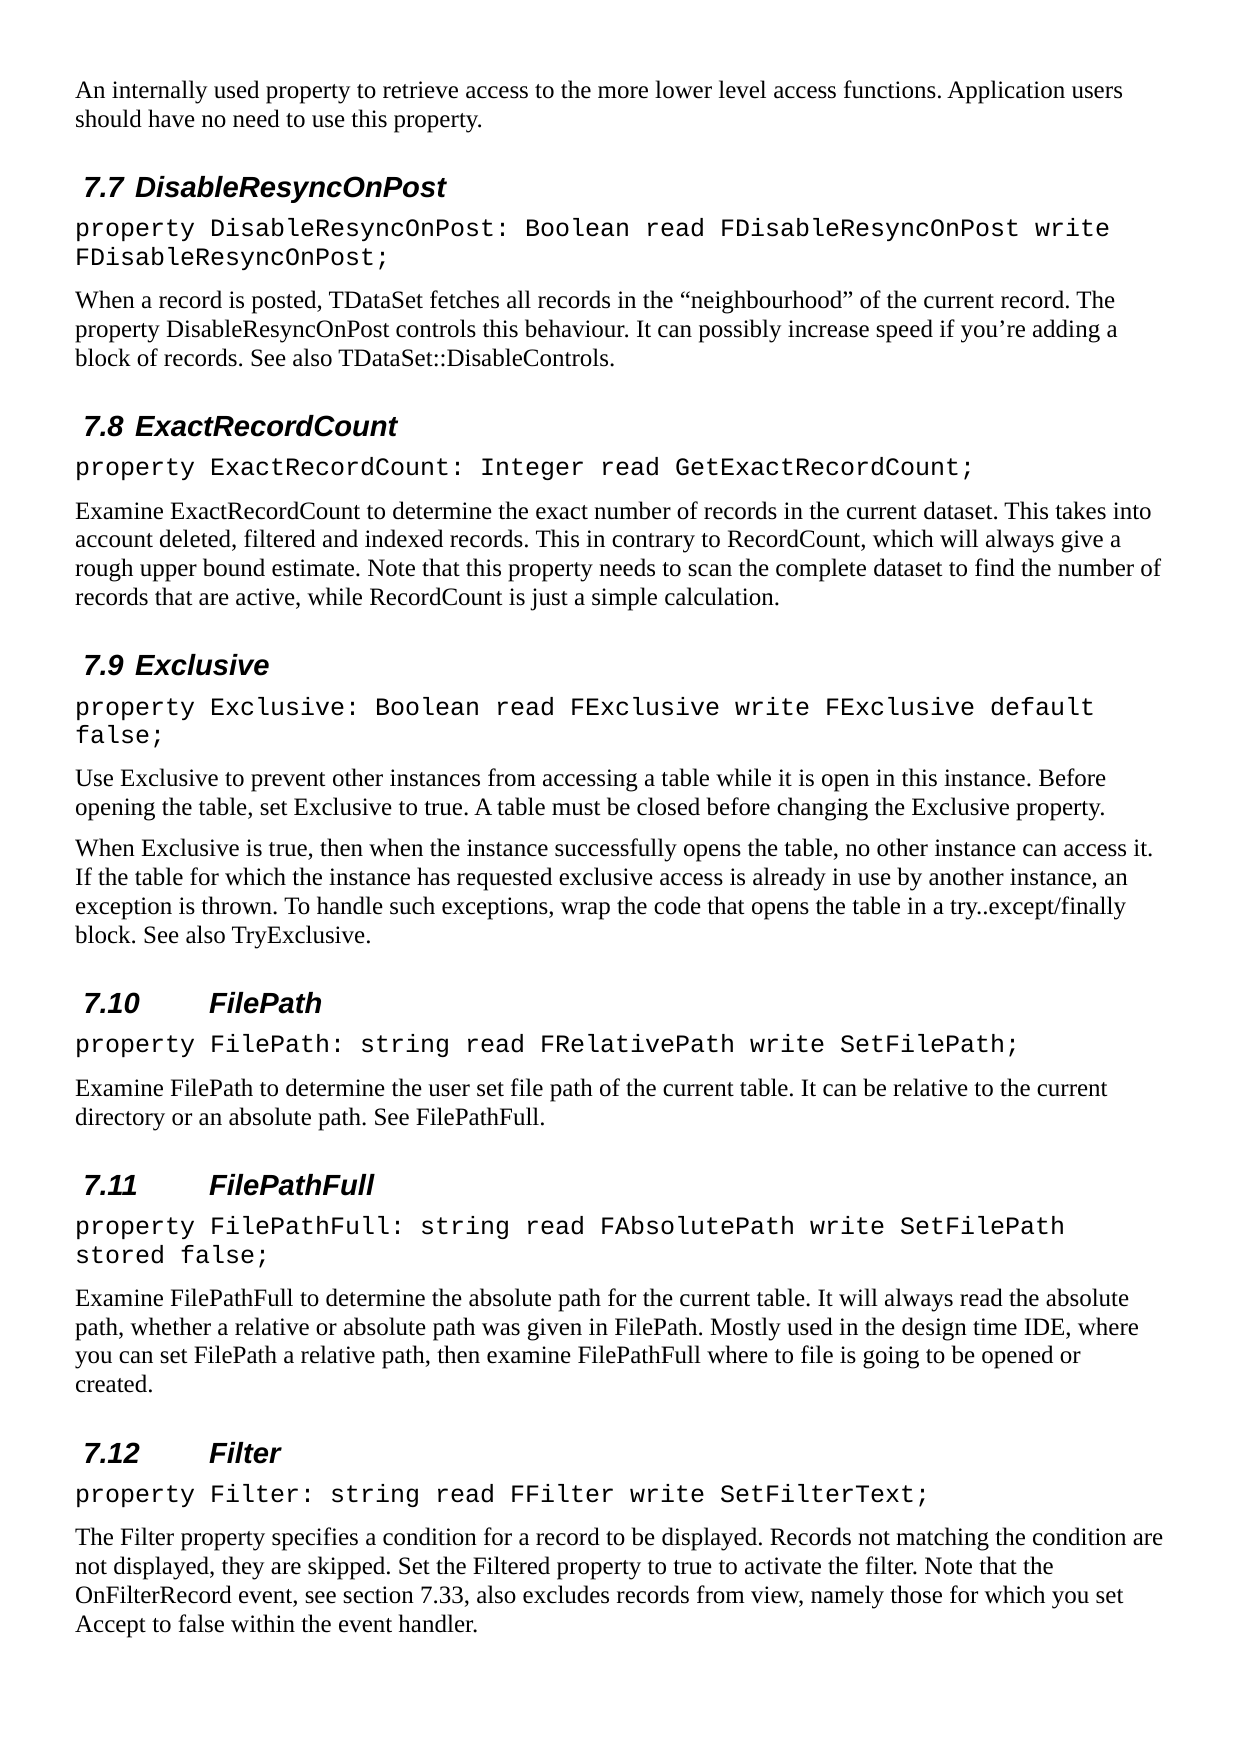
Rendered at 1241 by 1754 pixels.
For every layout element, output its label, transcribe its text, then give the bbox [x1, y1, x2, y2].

subtitle DisableResyncOnPost [75, 170, 1165, 203]
text property DisableResyncOnPost: Boolean read FDisableResyncOnPost write FDisableResyncOnPost; [75, 216, 1165, 273]
subtitle FilePathFull [75, 1168, 1165, 1201]
text property Exclusive: Boolean read FExclusive write FExclusive default false; [75, 694, 1165, 751]
text When a record is posted, TDataSet fetches all records in the “neighbourhood” of the current record. The property DisableResyncOnPost controls this behaviour. It can possibly increase speed if you’re adding a block of records. See also TDataSet::DisableControls. [75, 285, 1165, 371]
subtitle FilePath [75, 986, 1165, 1019]
text Use Exclusive to prevent other instances from accessing a table while it is open in this instance. Before opening the table, set Exclusive to true. A table must be closed before changing the Exclusive property. [75, 763, 1165, 821]
text The Filter property specifies a condition for a record to be displayed. Records not matching the condition are not displayed, they are skipped. Set the Filtered property to true to activate the filter. Note that the OnFilterRecord event, see section 7.33, also excludes records from view, namely those for which you set Accept to false within the event handler. [75, 1522, 1165, 1637]
subtitle ExactRecordCount [75, 409, 1165, 442]
text property ExactRecordCount: Integer read GetExactRecordCount; [75, 455, 1165, 483]
text An internally used property to retrieve access to the more lower level access functions. Application users should have no need to use this property. [75, 75, 1165, 132]
text Examine FilePathFull to determine the absolute path for the current table. It will always read the absolute path, whether a relative or absolute path was given in FilePath. Mostly used in the design time IDE, where you can set FilePath a relative path, then examine FilePathFull where to file is going to be opened or created. [75, 1283, 1165, 1398]
text property FilePath: string read FRelativePath write SetFilePath; [75, 1032, 1165, 1060]
text Examine FilePath to determine the user set file path of the current table. It can be relative to the current directory or an absolute path. See FilePathFull. [75, 1073, 1165, 1130]
text Examine ExactRecordCount to determine the exact number of records in the current dataset. This takes into account deleted, filtered and indexed records. This in contrary to RecordCount, which will always give a rough upper bound estimate. Note that this property needs to scan the complete dataset to find the number of records that are active, while RecordCount is just a simple calculation. [75, 496, 1165, 611]
subtitle Exclusive [75, 648, 1165, 682]
subtitle Filter [75, 1436, 1165, 1469]
text property FilePathFull: string read FAbsolutePath write SetFilePath stored false; [75, 1214, 1165, 1271]
text property Filter: string read FFilter write SetFilterText; [75, 1482, 1165, 1510]
text When Exclusive is true, then when the instance successfully opens the table, no other instance can access it. If the table for which the instance has requested exclusive access is already in use by another instance, an exception is thrown. To handle such exceptions, wrap the code that opens the table in a try..except/finally block. See also TryExclusive. [75, 833, 1165, 948]
